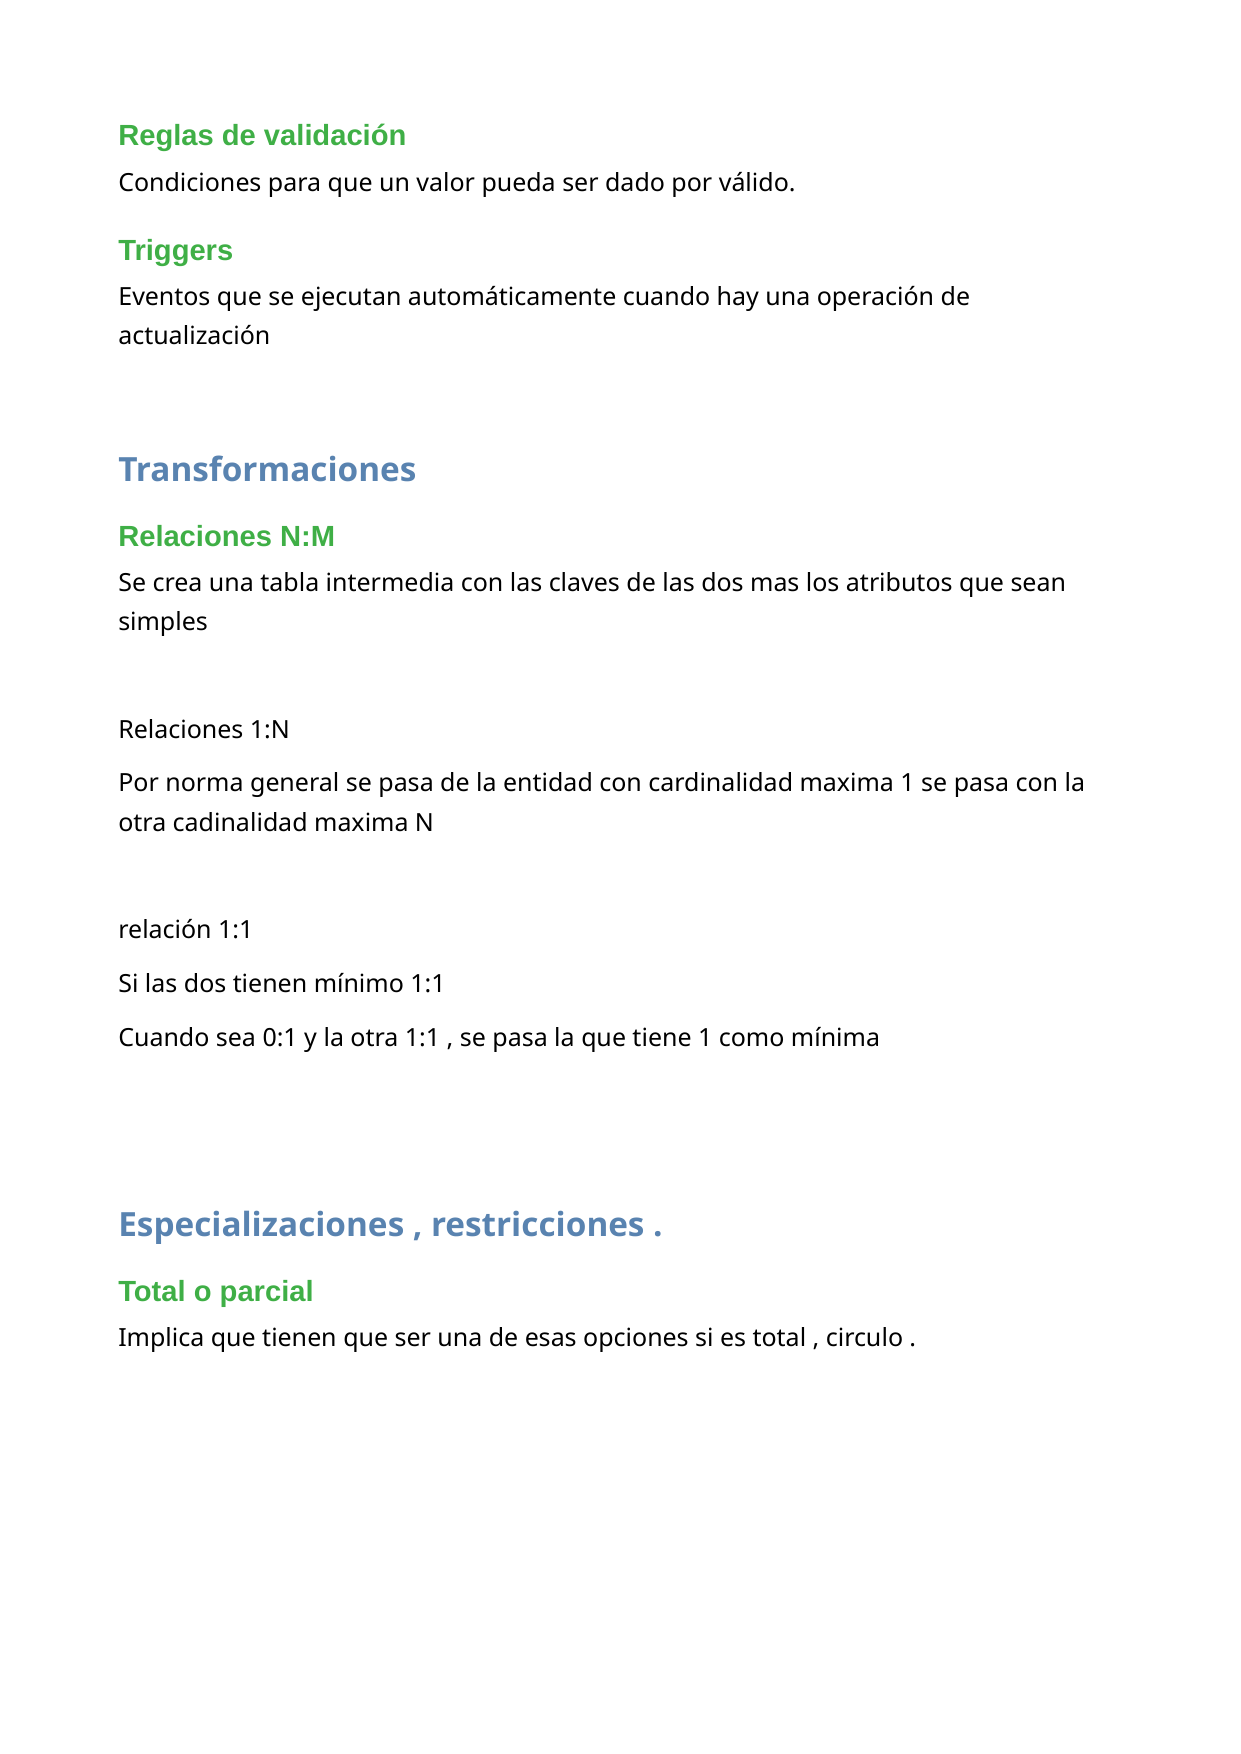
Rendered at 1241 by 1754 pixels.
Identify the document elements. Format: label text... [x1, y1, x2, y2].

subtitle Especializaciones , restricciones . [118, 1201, 1122, 1247]
text Relaciones 1:N [118, 711, 1122, 745]
text Se crea una tabla intermedia con las claves de las dos mas los atributos que sean simples [118, 564, 1122, 638]
text Eventos que se ejecutan automáticamente cuando hay una operación de actualización [118, 278, 1122, 352]
subtitle Transformaciones [118, 446, 1122, 491]
text Por norma general se pasa de la entidad con cardinalidad maxima 1 se pasa con la otra cadinalidad maxima N [118, 765, 1122, 838]
subtitle Total o parcial [118, 1274, 1122, 1307]
subtitle Reglas de validación [118, 118, 1122, 152]
subtitle Relaciones N:M [118, 518, 1122, 552]
text Condiciones para que un valor pueda ser dado por válido. [118, 164, 1122, 198]
text Si las dos tienen mínimo 1:1 [118, 965, 1122, 999]
text relación 1:1 [118, 912, 1122, 946]
subtitle Triggers [118, 232, 1122, 266]
text Implica que tienen que ser una de esas opciones si es total , circulo . [118, 1320, 1122, 1354]
text Cuando sea 0:1 y la otra 1:1 , se pasa la que tiene 1 como mínima [118, 1019, 1122, 1053]
